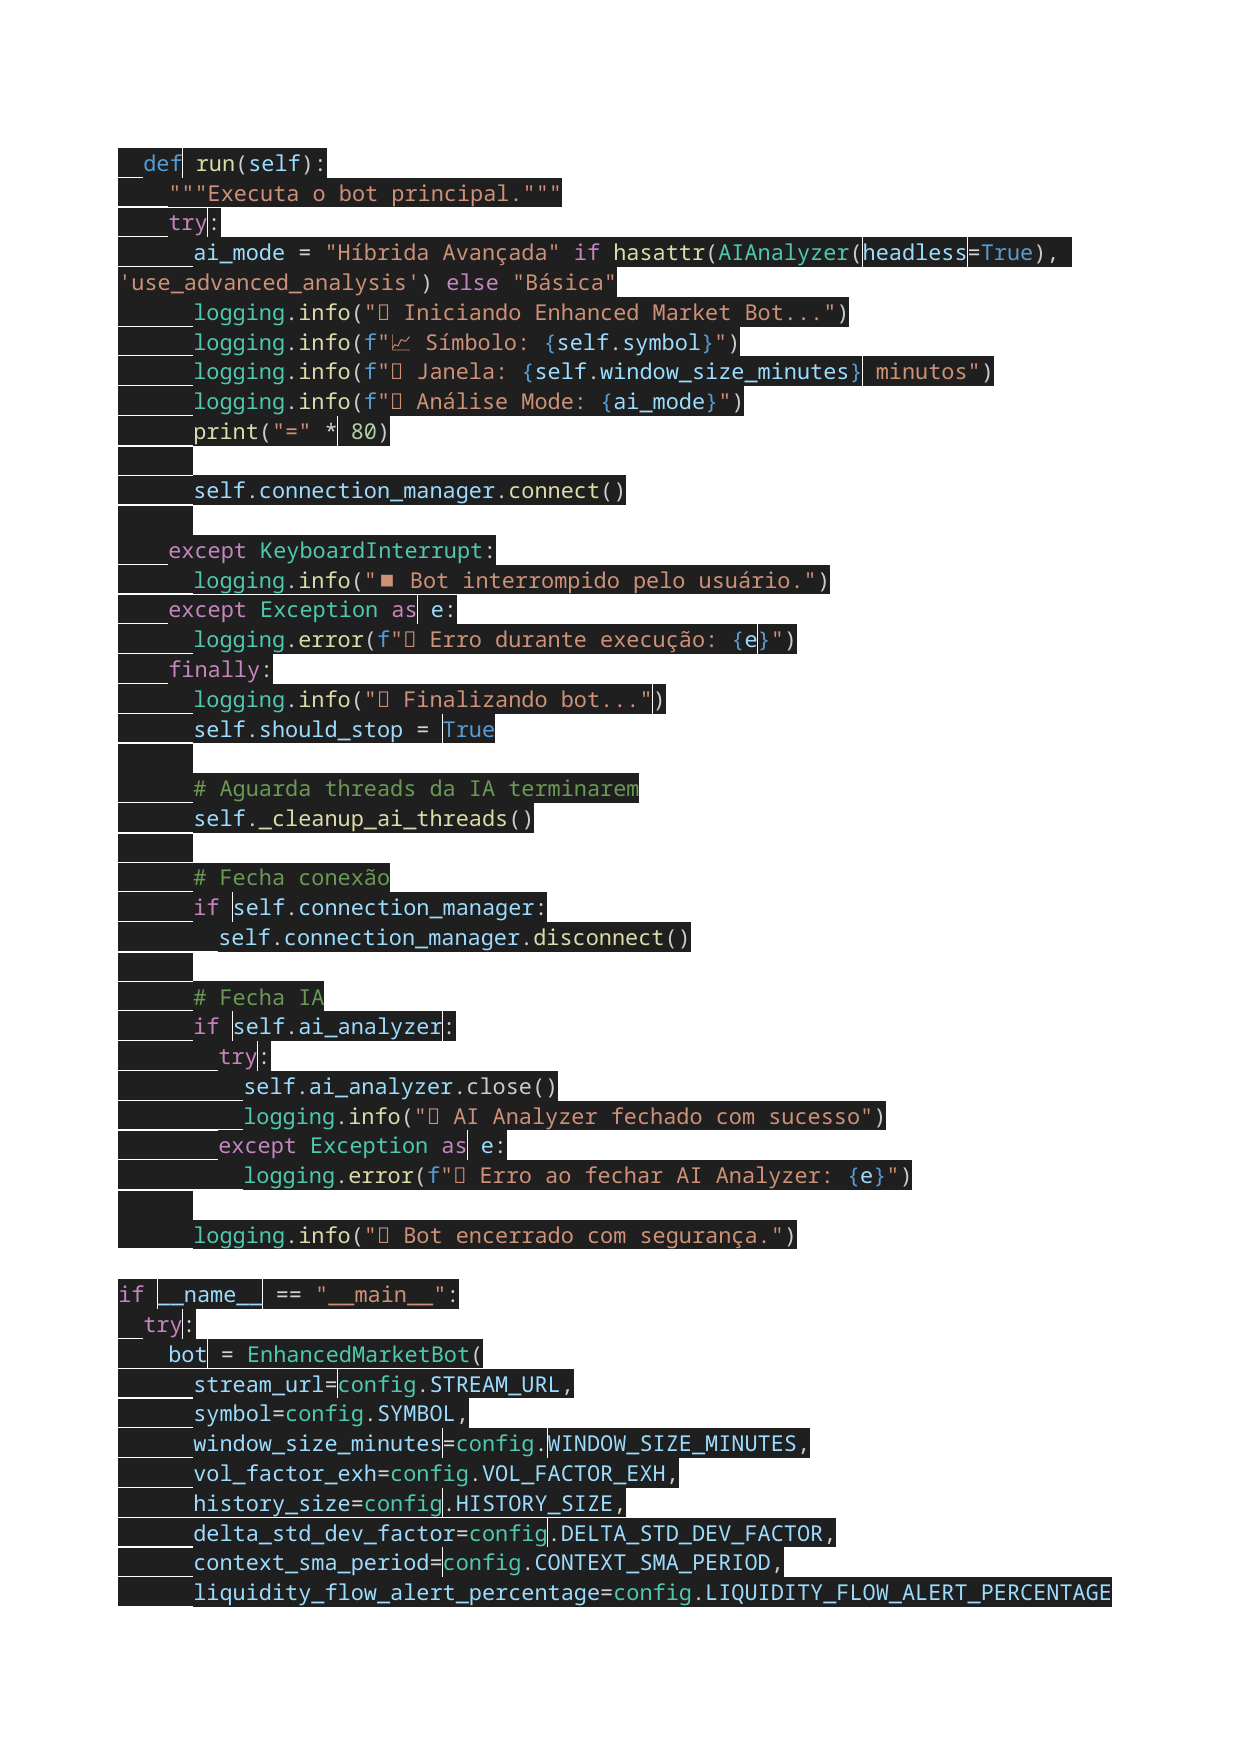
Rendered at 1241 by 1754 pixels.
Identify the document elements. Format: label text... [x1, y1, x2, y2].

text logging.info("✅ Bot encerrado com segurança.") [118, 1220, 1122, 1249]
text logging.info("⏹️ Bot interrompido pelo usuário.") [118, 565, 1122, 594]
text try: [118, 1309, 1122, 1339]
text logging.info("✅ AI Analyzer fechado com sucesso") [118, 1101, 1122, 1130]
text finally: [118, 654, 1122, 684]
text try: [118, 207, 1122, 237]
text bot = EnhancedMarketBot( [118, 1339, 1122, 1368]
text logging.info("🎯 Iniciando Enhanced Market Bot...") [118, 297, 1122, 327]
text except Exception as e: [118, 594, 1122, 624]
text """Executa o bot principal.""" [118, 178, 1122, 207]
text self.connection_manager.connect() [118, 475, 1122, 505]
text logging.error(f"❌ Erro ao fechar AI Analyzer: {e}") [118, 1160, 1122, 1190]
text logging.error(f"❌ Erro durante execução: {e}") [118, 624, 1122, 654]
text self._cleanup_ai_threads() [118, 803, 1122, 833]
text vol_factor_exh=config.VOL_FACTOR_EXH, [118, 1458, 1122, 1488]
text def run(self): [118, 148, 1122, 178]
text self.ai_analyzer.close() [118, 1071, 1122, 1101]
text stream_url=config.STREAM_URL, [118, 1368, 1122, 1398]
text symbol=config.SYMBOL, [118, 1398, 1122, 1428]
text self.should_stop = True [118, 714, 1122, 743]
text print("=" * 80) [118, 416, 1122, 446]
text if __name__ == "__main__": [118, 1279, 1122, 1309]
text context_sma_period=config.CONTEXT_SMA_PERIOD, [118, 1547, 1122, 1577]
text history_size=config.HISTORY_SIZE, [118, 1488, 1122, 1517]
text # Fecha IA [118, 981, 1122, 1011]
text self.connection_manager.disconnect() [118, 922, 1122, 952]
text logging.info("🛑 Finalizando bot...") [118, 684, 1122, 714]
text except Exception as e: [118, 1130, 1122, 1160]
text logging.info(f"🧠 Análise Mode: {ai_mode}") [118, 386, 1122, 416]
text if self.ai_analyzer: [118, 1011, 1122, 1041]
text window_size_minutes=config.WINDOW_SIZE_MINUTES, [118, 1428, 1122, 1458]
text try: [118, 1041, 1122, 1071]
text # Aguarda threads da IA terminarem [118, 773, 1122, 803]
text liquidity_flow_alert_percentage=config.LIQUIDITY_FLOW_ALERT_PERCENTAGE [118, 1577, 1122, 1607]
text except KeyboardInterrupt: [118, 535, 1122, 565]
text if self.connection_manager: [118, 892, 1122, 922]
text logging.info(f"📈 Símbolo: {self.symbol}") [118, 327, 1122, 356]
text ai_mode = "Híbrida Avançada" if hasattr(AIAnalyzer(headless=True), 'use_advanced_analysis') else "Básica" [118, 237, 1122, 297]
text logging.info(f"⏰ Janela: {self.window_size_minutes} minutos") [118, 356, 1122, 386]
text delta_std_dev_factor=config.DELTA_STD_DEV_FACTOR, [118, 1517, 1122, 1547]
text # Fecha conexão [118, 862, 1122, 892]
